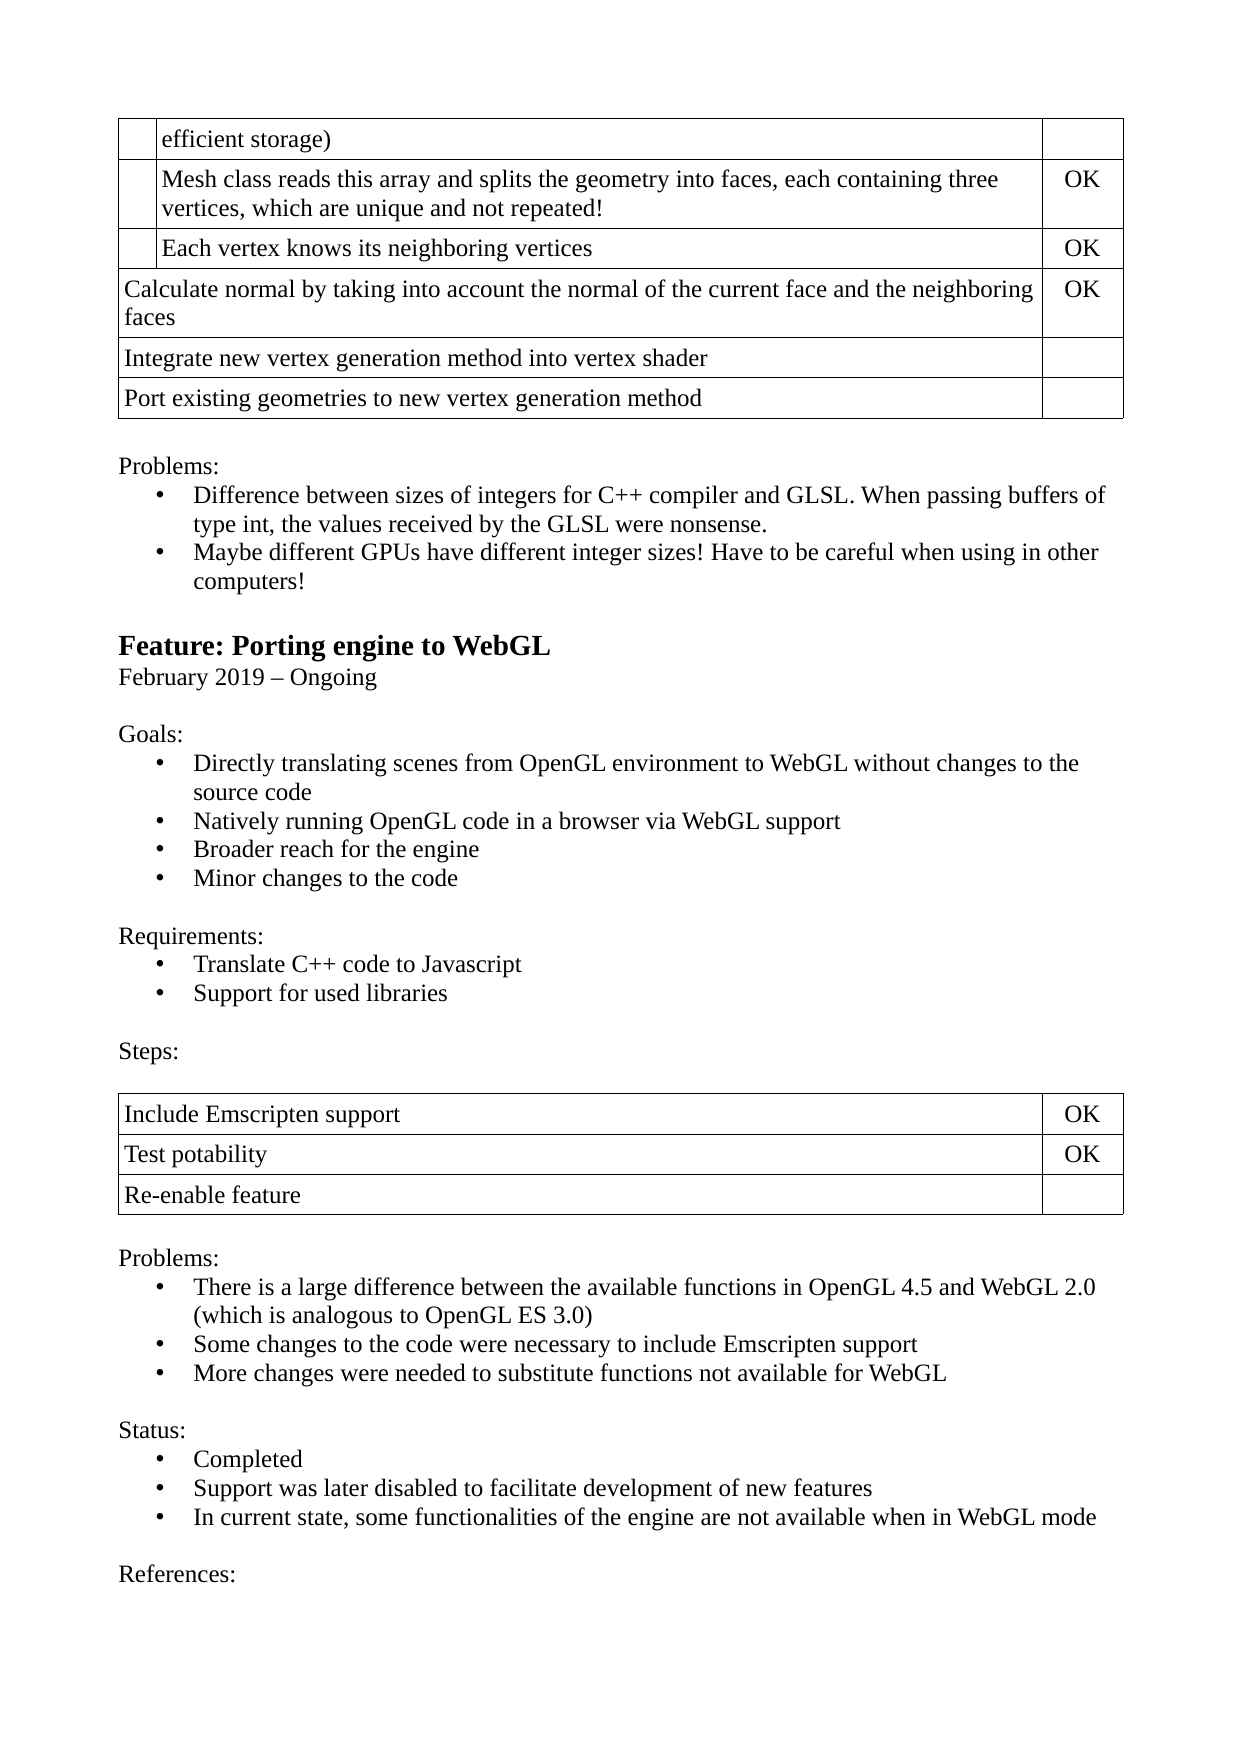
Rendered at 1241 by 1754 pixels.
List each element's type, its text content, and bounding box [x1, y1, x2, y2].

list Some changes to the code were necessary to include Emscripten support [156, 1329, 1122, 1358]
list Natively running OpenGL code in a browser via WebGL support [156, 806, 1122, 834]
table_cell [1043, 119, 1123, 158]
text Problems: [118, 1243, 1122, 1272]
list Translate C++ code to Javascript [156, 949, 1122, 978]
table_header OK [1043, 1094, 1123, 1133]
table_cell OK [1043, 269, 1123, 337]
table_cell Calculate normal by taking into account the normal of the current face and the neighboring faces [119, 269, 1042, 337]
table_cell Mesh class reads this array and splits the geometry into faces, each containing three vertices, which are unique and not repeated! [157, 160, 1042, 227]
table_cell [1043, 378, 1123, 417]
list Minor changes to the code [156, 863, 1122, 892]
table_cell [1043, 338, 1123, 377]
table_cell [119, 119, 156, 158]
table_cell efficient storage) [157, 119, 1042, 158]
table_cell Integrate new vertex generation method into vertex shader [119, 338, 1042, 377]
table_cell [1043, 1175, 1123, 1214]
text February 2019 – Ongoing [118, 662, 1122, 691]
text Feature: Porting engine to WebGL [118, 628, 1122, 662]
list In current state, some functionalities of the engine are not available when in WebGL mode [156, 1502, 1122, 1531]
text Steps: [118, 1036, 1122, 1064]
list Directly translating scenes from OpenGL environment to WebGL without changes to the source code [156, 748, 1122, 806]
table_cell Re-enable feature [119, 1175, 1042, 1214]
list Support was later disabled to facilitate development of new features [156, 1473, 1122, 1502]
list Maybe different GPUs have different integer sizes! Have to be careful when using in other computers! [156, 537, 1122, 595]
table_cell [119, 229, 156, 268]
text Goals: [118, 719, 1122, 748]
table_cell OK [1043, 1135, 1123, 1174]
table_cell OK [1043, 160, 1123, 227]
text Problems: [118, 451, 1122, 480]
text Requirements: [118, 921, 1122, 949]
list There is a large difference between the available functions in OpenGL 4.5 and WebGL 2.0 (which is analogous to OpenGL ES 3.0) [156, 1272, 1122, 1329]
list More changes were needed to substitute functions not available for WebGL [156, 1358, 1122, 1387]
text Status: [118, 1416, 1122, 1444]
table_cell Port existing geometries to new vertex generation method [119, 378, 1042, 417]
table_cell Each vertex knows its neighboring vertices [157, 229, 1042, 268]
list Difference between sizes of integers for C++ compiler and GLSL. When passing buffers of type int, the values received by the GLSL were nonsense. [156, 480, 1122, 537]
table_header Include Emscripten support [119, 1094, 1042, 1133]
table_cell [119, 160, 156, 227]
text References: [118, 1559, 1122, 1588]
list Completed [156, 1444, 1122, 1473]
list Support for used libraries [156, 978, 1122, 1007]
table_cell Test potability [119, 1135, 1042, 1174]
list Broader reach for the engine [156, 834, 1122, 863]
table_cell OK [1043, 229, 1123, 268]
